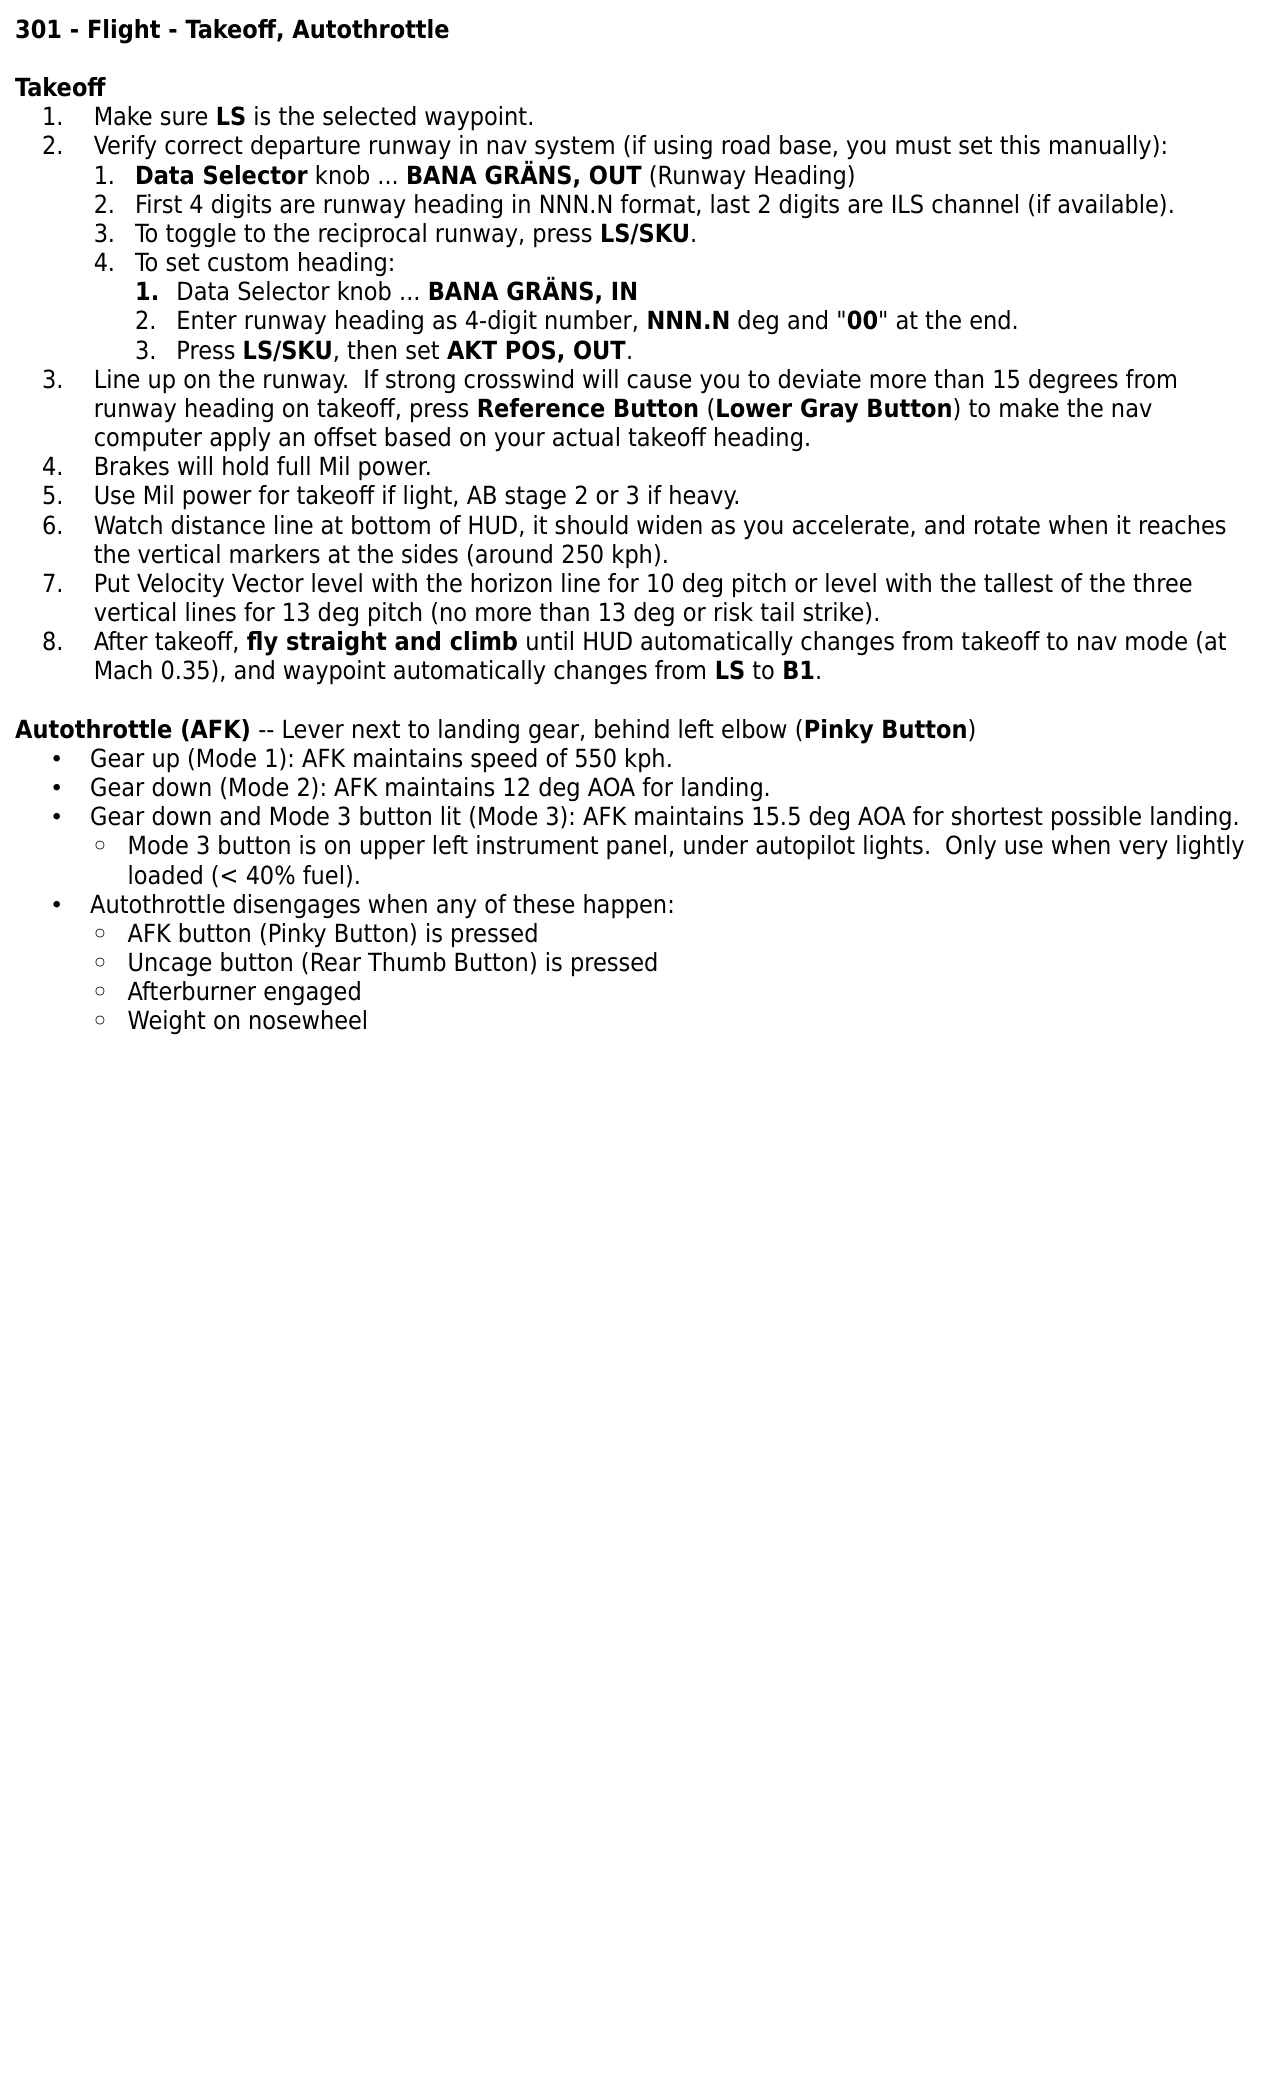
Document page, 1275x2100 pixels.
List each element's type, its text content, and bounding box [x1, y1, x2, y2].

list Make sure LS is the selected waypoint. [52, 102, 1260, 132]
text Autothrottle (AFK) -- Lever next to landing gear, behind left elbow (Pinky Button) [15, 715, 1260, 744]
list Uncage button (Rear Thumb Button) is pressed [90, 948, 1260, 977]
list After takeoff, fly straight and climb until HUD automatically changes from takeoff to nav mode (at Mach 0.35), and waypoint automatically changes from LS to B1. [52, 627, 1260, 686]
list Watch distance line at bottom of HUD, it should widen as you accelerate, and rotate when it reaches the vertical markers at the sides (around 250 kph). [52, 511, 1260, 569]
list Put Velocity Vector level with the horizon line for 10 deg pitch or level with the tallest of the three vertical lines for 13 deg pitch (no more than 13 deg or risk tail strike). [52, 569, 1260, 627]
text 301 - Flight - Takeoff, Autothrottle [15, 15, 1260, 44]
list To toggle to the reciprocal runway, press LS/SKU. [93, 219, 1260, 248]
list Afterburner engaged [90, 977, 1260, 1007]
list Mode 3 button is on upper left instrument panel, under autopilot lights. Only use when very lightly loaded (< 40% fuel). [90, 832, 1260, 890]
list Verify correct departure runway in nav system (if using road base, you must set this manually): [52, 132, 1260, 161]
list Use Mil power for takeoff if light, AB stage 2 or 3 if heavy. [52, 482, 1260, 511]
list Autothrottle disengages when any of these happen: [52, 890, 1260, 919]
list Enter runway heading as 4-digit number, NNN.N deg and "00" at the end. [135, 307, 1260, 336]
list Data Selector knob ... BANA GRÄNS, OUT (Runway Heading) [93, 161, 1260, 190]
list Brakes will hold full Mil power. [52, 452, 1260, 482]
list Press LS/SKU, then set AKT POS, OUT. [135, 336, 1260, 365]
list Gear down and Mode 3 button lit (Mode 3): AFK maintains 15.5 deg AOA for shortest possible landing. [52, 802, 1260, 832]
text Takeoff [15, 73, 1260, 102]
list Gear up (Mode 1): AFK maintains speed of 550 kph. [52, 744, 1260, 773]
list Weight on nosewheel [90, 1007, 1260, 1036]
list To set custom heading: [93, 248, 1260, 277]
list AFK button (Pinky Button) is pressed [90, 919, 1260, 948]
list Gear down (Mode 2): AFK maintains 12 deg AOA for landing. [52, 773, 1260, 802]
list Data Selector knob ... BANA GRÄNS, IN [135, 277, 1260, 307]
list Line up on the runway. If strong crosswind will cause you to deviate more than 15 degrees from runway heading on takeoff, press Reference Button (Lower Gray Button) to make the nav computer apply an offset based on your actual takeoff heading. [52, 365, 1260, 452]
list First 4 digits are runway heading in NNN.N format, last 2 digits are ILS channel (if available). [93, 190, 1260, 219]
